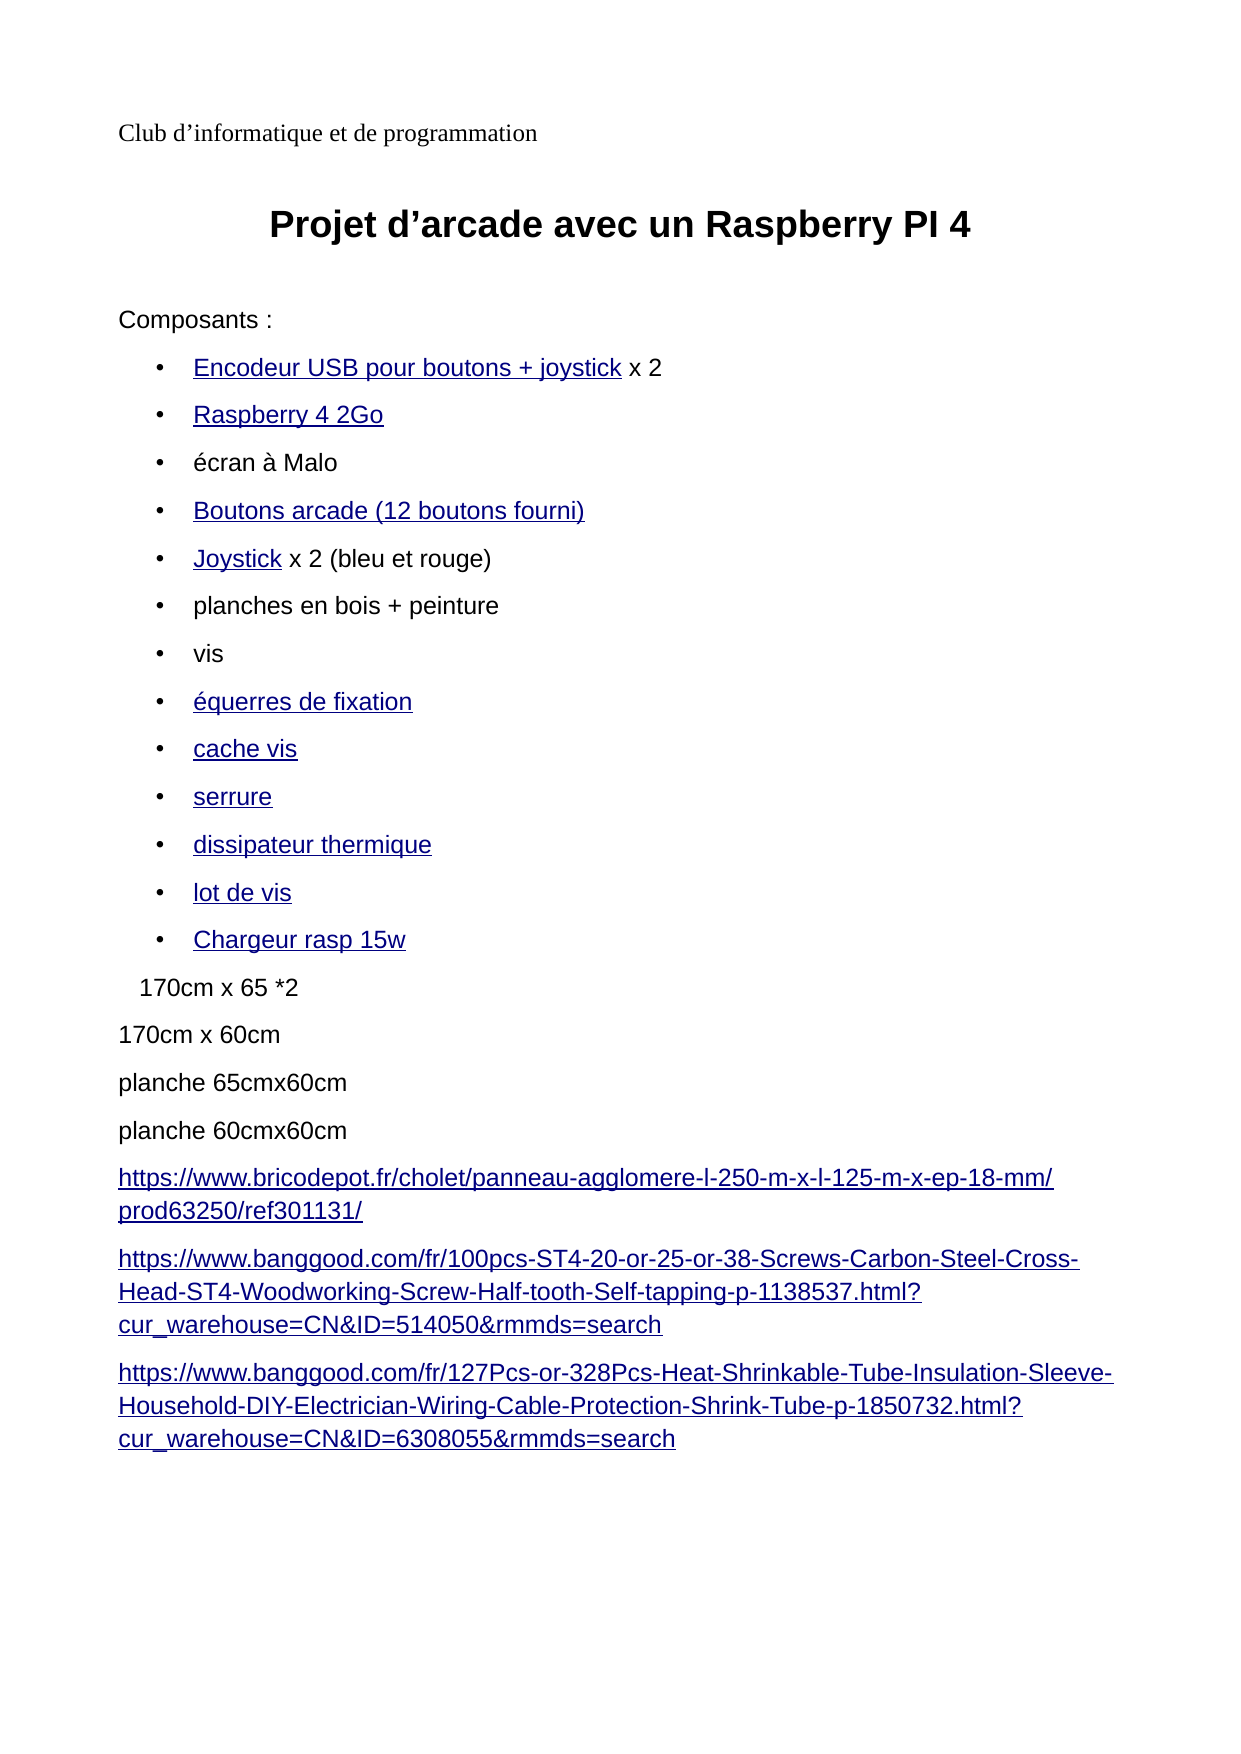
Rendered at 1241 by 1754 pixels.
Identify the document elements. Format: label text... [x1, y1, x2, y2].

text Composants : [118, 305, 1122, 334]
list vis [156, 639, 1122, 668]
list Boutons arcade (12 boutons fourni) [156, 496, 1122, 525]
list serrure [156, 782, 1122, 811]
list Joystick x 2 (bleu et rouge) [156, 543, 1122, 572]
list Raspberry 4 2Go [156, 400, 1122, 429]
text https://www.bricodepot.fr/cholet/panneau-agglomere-l-250-m-x-l-125-m-x-ep-18-mm/prod63250/ref301131/ [118, 1163, 1122, 1225]
list dissipateur thermique [156, 830, 1122, 859]
list équerres de fixation [156, 687, 1122, 716]
list écran à Malo [156, 448, 1122, 477]
text 170cm x 60cm [118, 1021, 1122, 1049]
list cache vis [156, 734, 1122, 763]
text 170cm x 65 *2 [118, 973, 1122, 1002]
text planche 65cmx60cm [118, 1068, 1122, 1097]
list Encodeur USB pour boutons + joystick x 2 [156, 353, 1122, 382]
text https://www.banggood.com/fr/100pcs-ST4-20-or-25-or-38-Screws-Carbon-Steel-Cross-Head-ST4-Woodworking-Screw-Half-tooth-Self-tapping-p-1138537.html?cur_warehouse=CN&ID=514050&rmmds=search [118, 1244, 1122, 1339]
list planches en bois + peinture [156, 591, 1122, 620]
subtitle Projet d’arcade avec un Raspberry PI 4 [118, 201, 1122, 245]
list Chargeur rasp 15w [156, 925, 1122, 954]
text planche 60cmx60cm [118, 1116, 1122, 1144]
list lot de vis [156, 877, 1122, 906]
text https://www.banggood.com/fr/127Pcs-or-328Pcs-Heat-Shrinkable-Tube-Insulation-Sleeve-Household-DIY-Electrician-Wiring-Cable-Protection-Shrink-Tube-p-1850732.html?cur_warehouse=CN&ID=6308055&rmmds=search [118, 1358, 1122, 1452]
